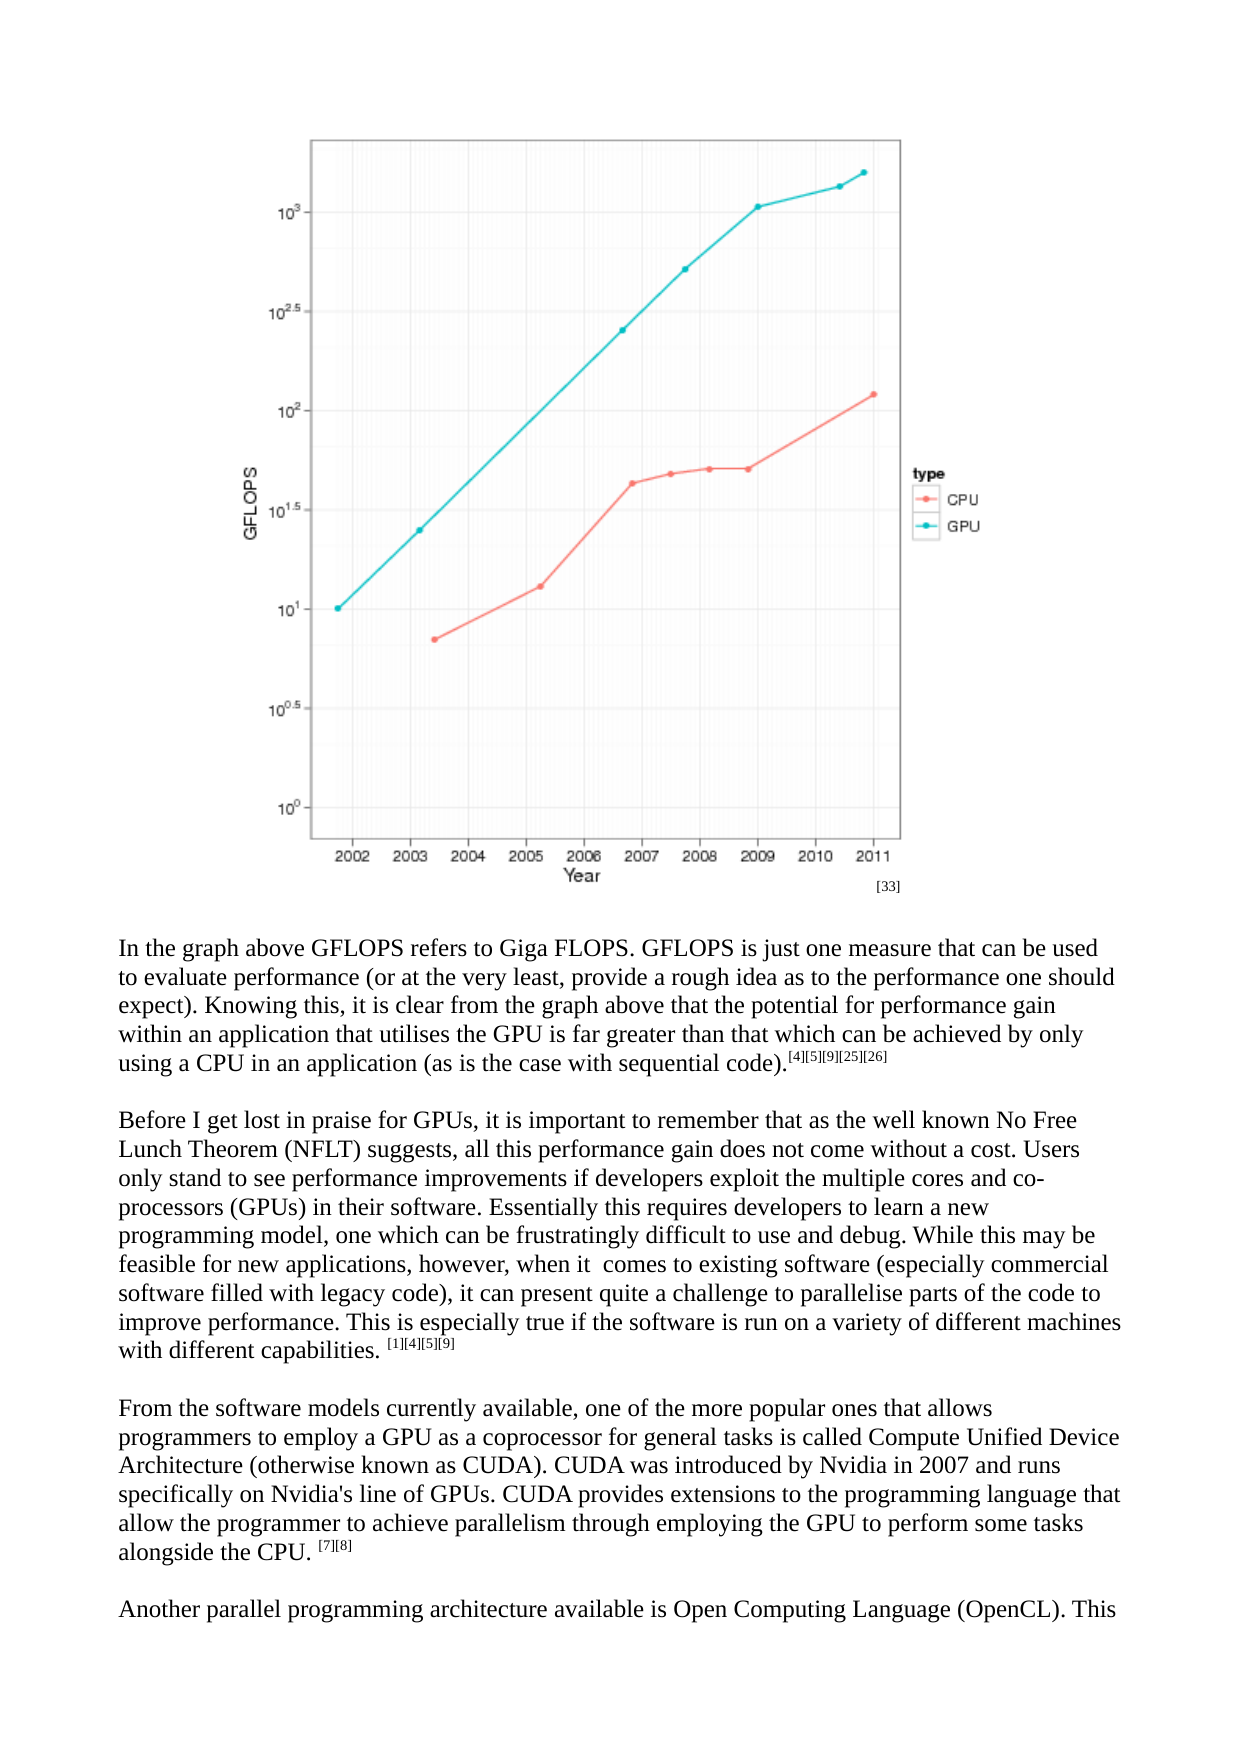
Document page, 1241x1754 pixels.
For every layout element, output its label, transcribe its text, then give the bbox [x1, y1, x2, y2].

text Before I get lost in praise for GPUs, it is important to remember that as the well known No Free Lunch Theorem (NFLT) suggests, all this performance gain does not come without a cost. Users only stand to see performance improvements if developers exploit the multiple cores and co-processors (GPUs) in their software. Essentially this requires developers to learn a new programming model, one which can be frustratingly difficult to use and debug. While this may be feasible for new applications, however, when it comes to existing software (especially commercial software filled with legacy code), it can present quite a challenge to parallelise parts of the code to improve performance. This is especially true if the software is run on a variety of different machines with different capabilities. [1][4][5][9] [118, 1105, 1122, 1364]
text In the graph above GFLOPS refers to Giga FLOPS. GFLOPS is just one measure that can be used to evaluate performance (or at the very least, provide a rough idea as to the performance one should expect). Knowing this, it is clear from the graph above that the potential for performance gain within an application that utilises the GPU is far greater than that which can be achieved by only using a CPU in an application (as is the case with sequential code).[4][5][9][25][26] [118, 933, 1122, 1077]
text From the software models currently available, one of the more popular ones that allows programmers to employ a GPU as a coprocessor for general tasks is called Compute Unified Device Architecture (otherwise known as CUDA). CUDA was introduced by Nvidia in 2007 and runs specifically on Nvidia's line of GPUs. CUDA provides extensions to the programming language that allow the programmer to achieve parallelism through employing the GPU to perform some tasks alongside the CPU. [7][8] [118, 1393, 1122, 1565]
text Another parallel programming architecture available is Open Computing Language (OpenCL). This [118, 1594, 1122, 1623]
picture [227, 118, 1014, 904]
